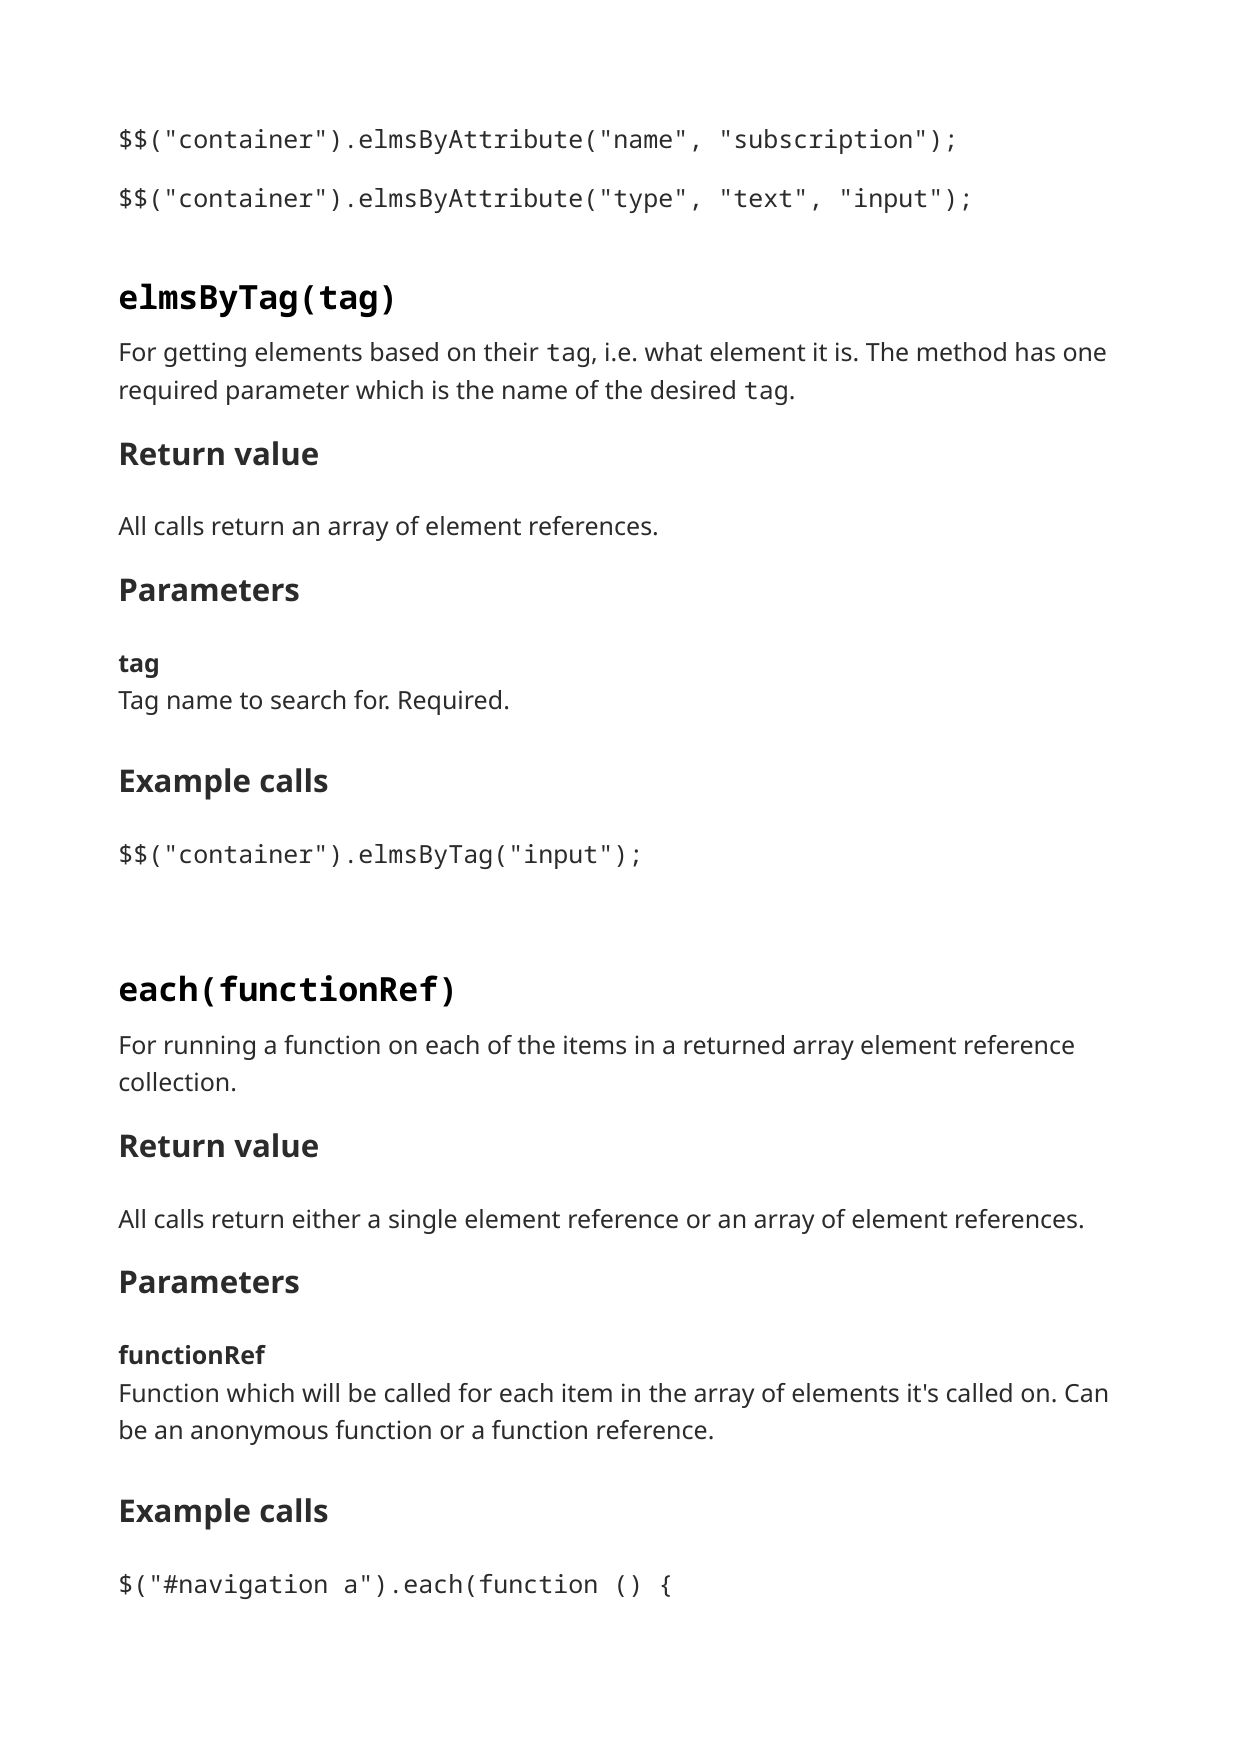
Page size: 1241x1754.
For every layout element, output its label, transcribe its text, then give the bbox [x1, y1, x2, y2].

text Example calls [118, 717, 1122, 802]
subtitle each(functionRef) [118, 921, 1122, 1012]
text Function which will be called for each item in the array of elements it's called on. Can be an anonymous function or a function reference. [118, 1372, 1122, 1447]
text $$("container").elmsByTag("input"); [118, 833, 1122, 871]
text $$("container").elmsByAttribute("type", "text", "input"); [118, 181, 1122, 249]
text Return value [118, 1124, 1122, 1167]
text functionRef [118, 1334, 1122, 1372]
text Parameters [118, 1261, 1122, 1303]
text $$("container").elmsByAttribute("name", "subscription"); [118, 118, 1122, 156]
text All calls return an array of element references. [118, 506, 1122, 543]
text Parameters [118, 568, 1122, 611]
text Return value [118, 432, 1122, 474]
text Example calls [118, 1447, 1122, 1532]
text For getting elements based on their tag, i.e. what element it is. The method has one required parameter which is the name of the desired tag. [118, 332, 1122, 407]
subtitle elmsByTag(tag) [118, 274, 1122, 319]
text For running a function on each of the items in a returned array element reference collection. [118, 1024, 1122, 1099]
text All calls return either a single element reference or an array of element references. [118, 1198, 1122, 1236]
text Tag name to search for. Required. [118, 679, 1122, 717]
text $("#navigation a").each(function () { [118, 1563, 1122, 1601]
text tag [118, 642, 1122, 679]
